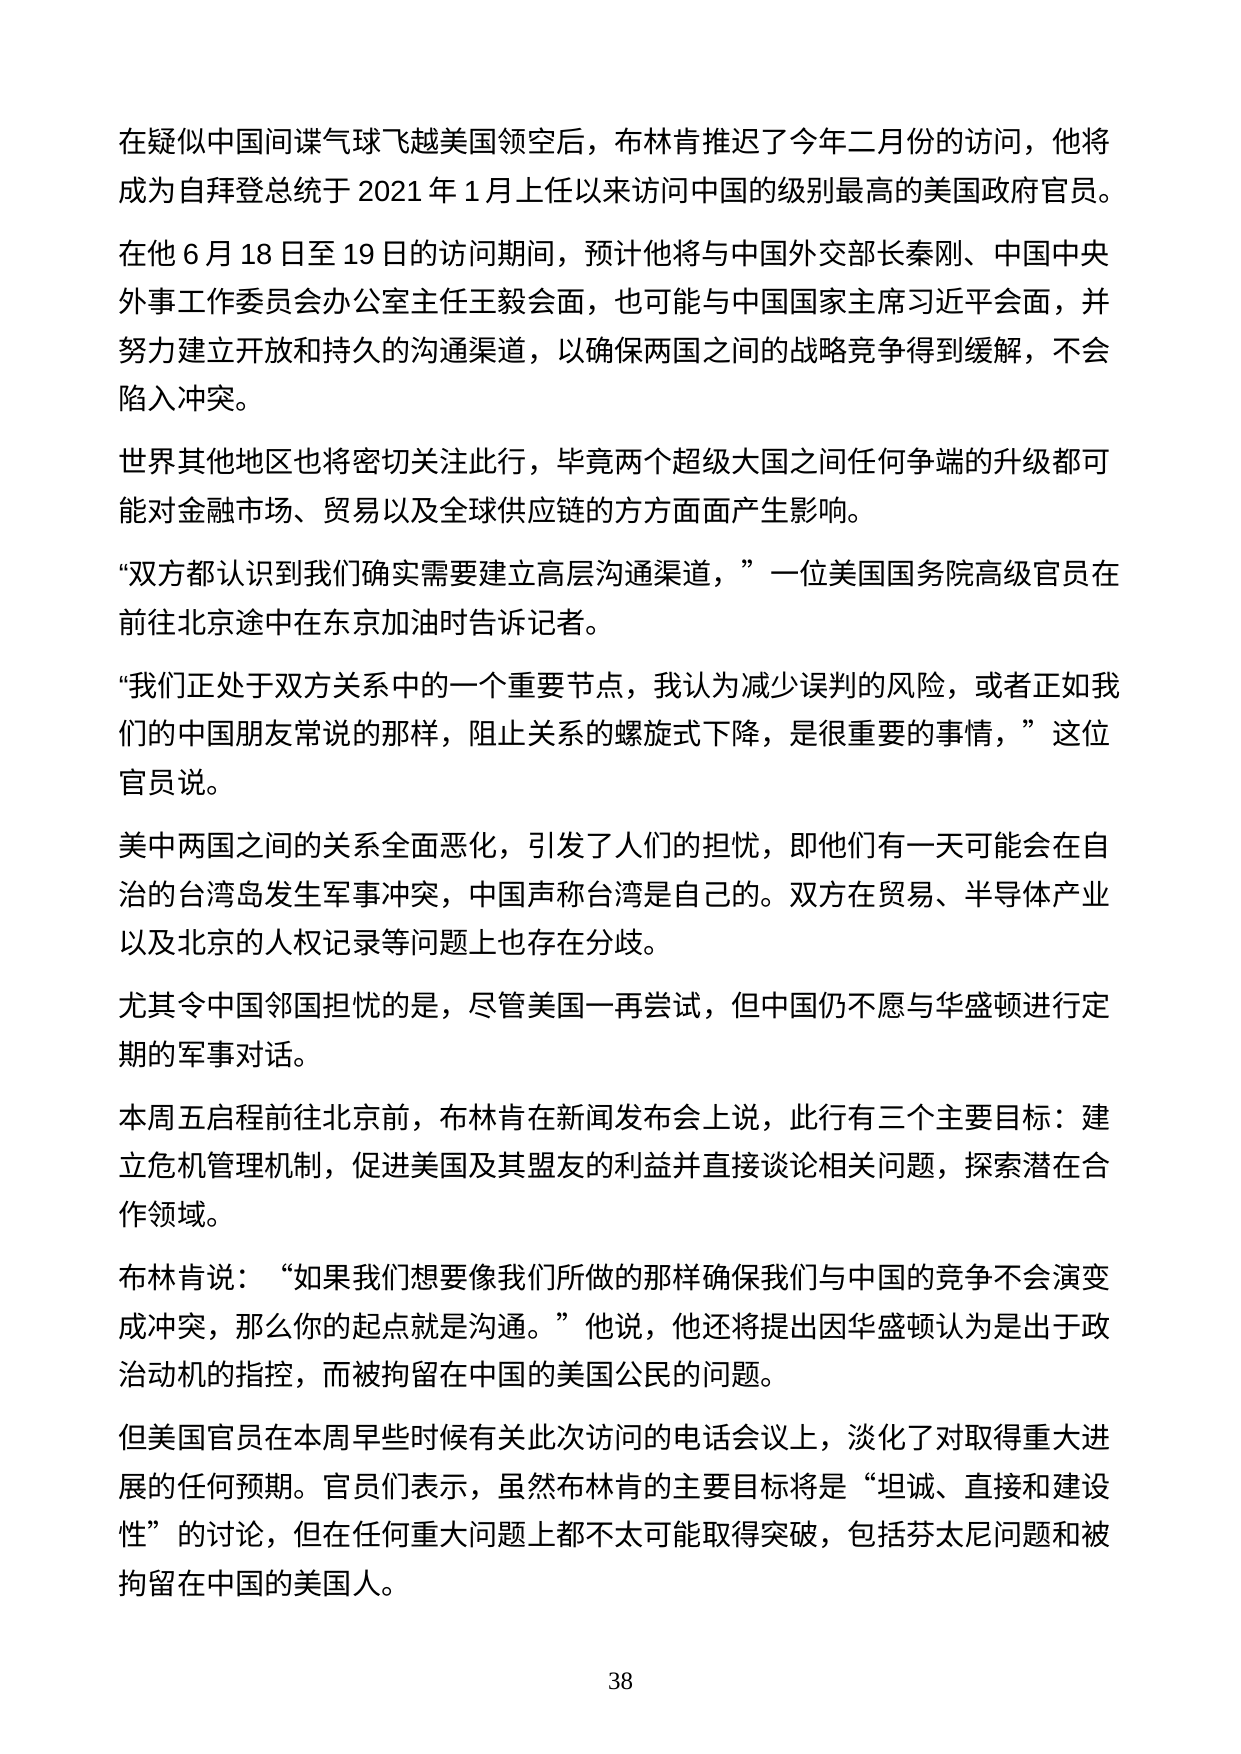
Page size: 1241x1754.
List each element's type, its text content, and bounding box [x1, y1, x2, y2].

text 美中两国之间的关系全面恶化，引发了人们的担忧，即他们有一天可能会在自治的台湾岛发生军事冲突，中国声称台湾是自己的。双方在贸易、半导体产业以及北京的人权记录等问题上也存在分歧。 [118, 822, 1122, 962]
text 本周五启程前往北京前，布林肯在新闻发布会上说，此行有三个主要目标：建立危机管理机制，促进美国及其盟友的利益并直接谈论相关问题，探索潜在合作领域。 [118, 1094, 1122, 1234]
text “双方都认识到我们确实需要建立高层沟通渠道，”一位美国国务院高级官员在前往北京途中在东京加油时告诉记者。 [118, 551, 1122, 641]
text 但美国官员在本周早些时候有关此次访问的电话会议上，淡化了对取得重大进展的任何预期。官员们表示，虽然布林肯的主要目标将是“坦诚、直接和建设性”的讨论，但在任何重大问题上都不太可能取得突破，包括芬太尼问题和被拘留在中国的美国人。 [118, 1415, 1122, 1603]
text 尤其令中国邻国担忧的是，尽管美国一再尝试，但中国仍不愿与华盛顿进行定期的军事对话。 [118, 983, 1122, 1073]
text 在他6月18日至19日的访问期间，预计他将与中国外交部长秦刚、中国中央外事工作委员会办公室主任王毅会面，也可能与中国国家主席习近平会面，并努力建立开放和持久的沟通渠道，以确保两国之间的战略竞争得到缓解，不会陷入冲突。 [118, 230, 1122, 418]
text 在疑似中国间谍气球飞越美国领空后，布林肯推迟了今年二月份的访问，他将成为自拜登总统于2021年1月上任以来访问中国的级别最高的美国政府官员。 [118, 118, 1122, 209]
text “我们正处于双方关系中的一个重要节点，我认为减少误判的风险，或者正如我们的中国朋友常说的那样，阻止关系的螺旋式下降，是很重要的事情，”这位官员说。 [118, 662, 1122, 802]
text 世界其他地区也将密切关注此行，毕竟两个超级大国之间任何争端的升级都可能对金融市场、贸易以及全球供应链的方方面面产生影响。 [118, 439, 1122, 530]
text 布林肯说：“如果我们想要像我们所做的那样确保我们与中国的竞争不会演变成冲突，那么你的起点就是沟通。”他说，他还将提出因华盛顿认为是出于政治动机的指控，而被拘留在中国的美国公民的问题。 [118, 1254, 1122, 1394]
